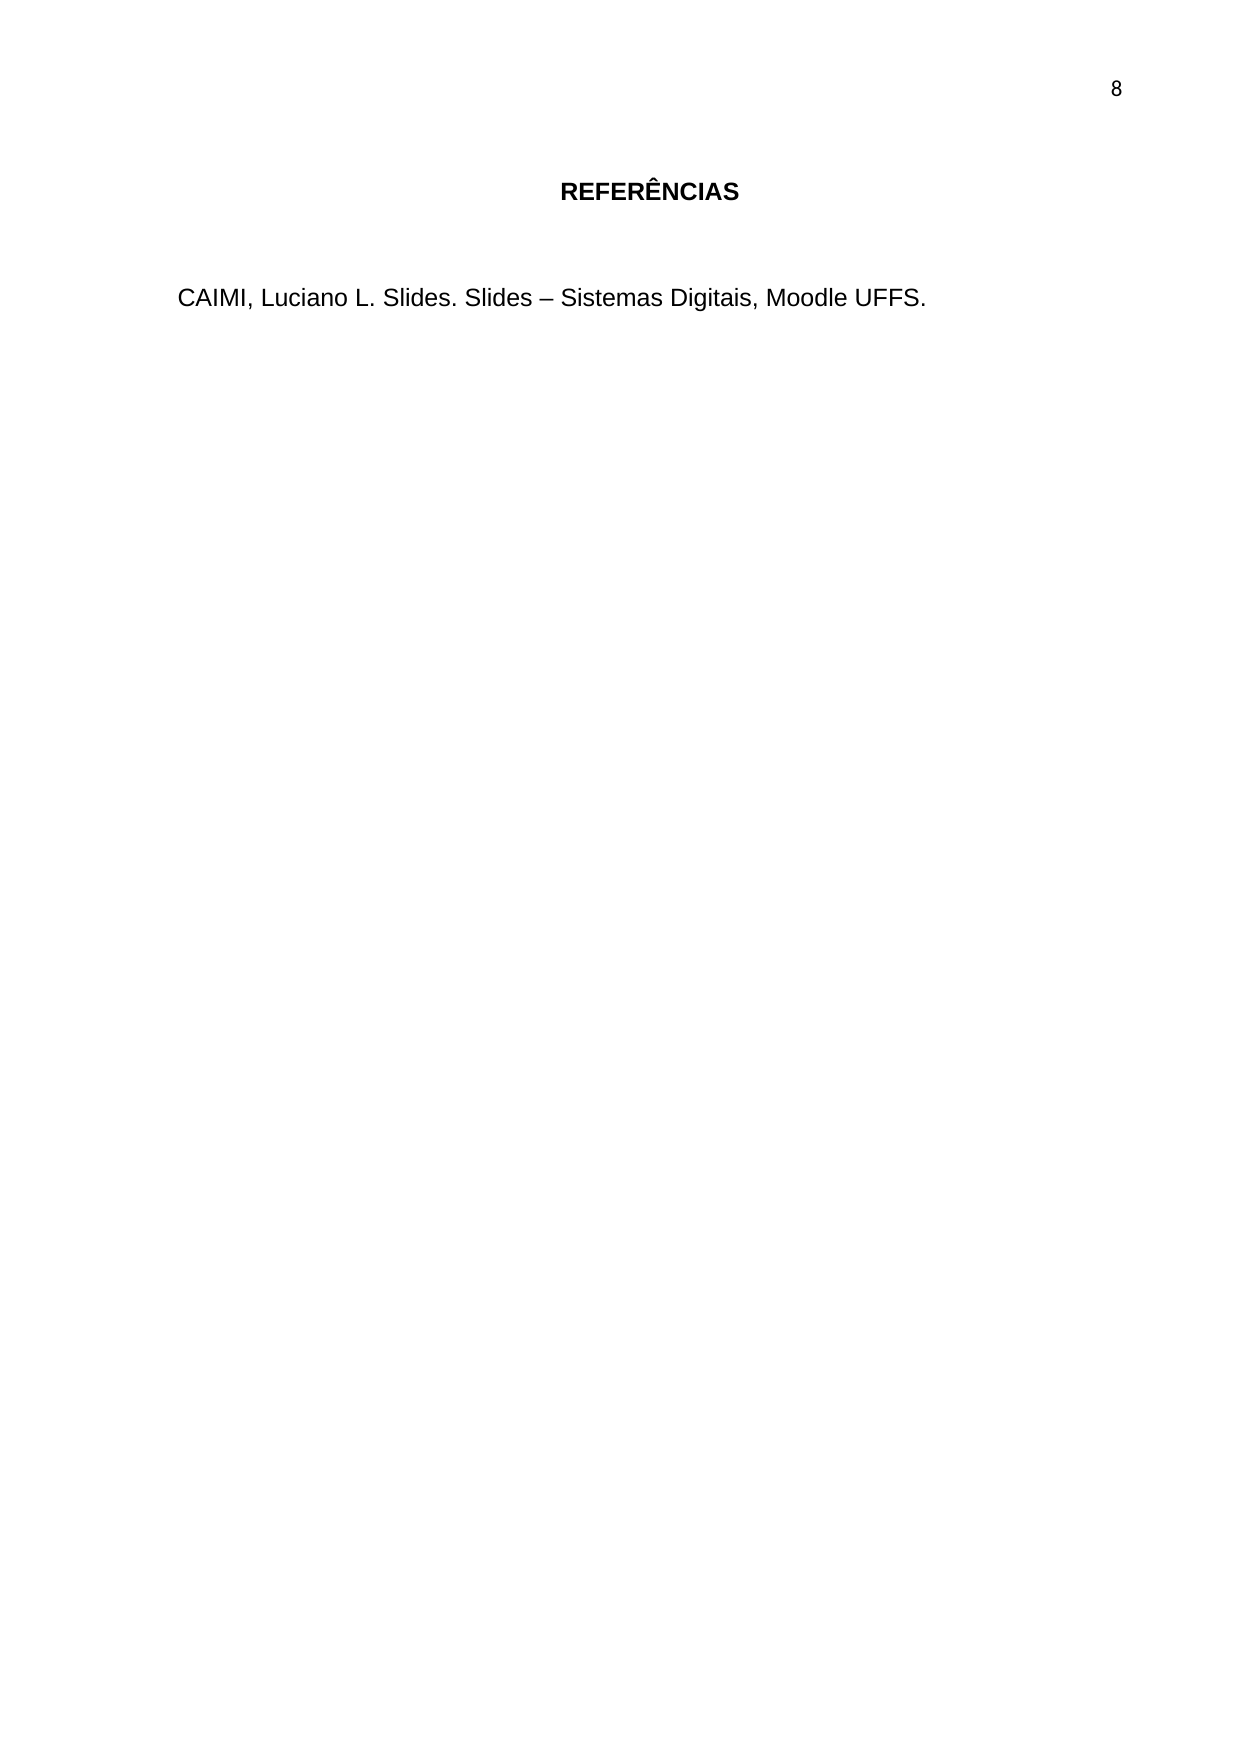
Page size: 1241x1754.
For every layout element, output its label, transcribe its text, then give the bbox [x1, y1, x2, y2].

subtitle REFERÊNCIAS [177, 177, 1122, 206]
text CAIMI, Luciano L. Slides. Slides – Sistemas Digitais, Moodle UFFS. [177, 283, 1122, 312]
